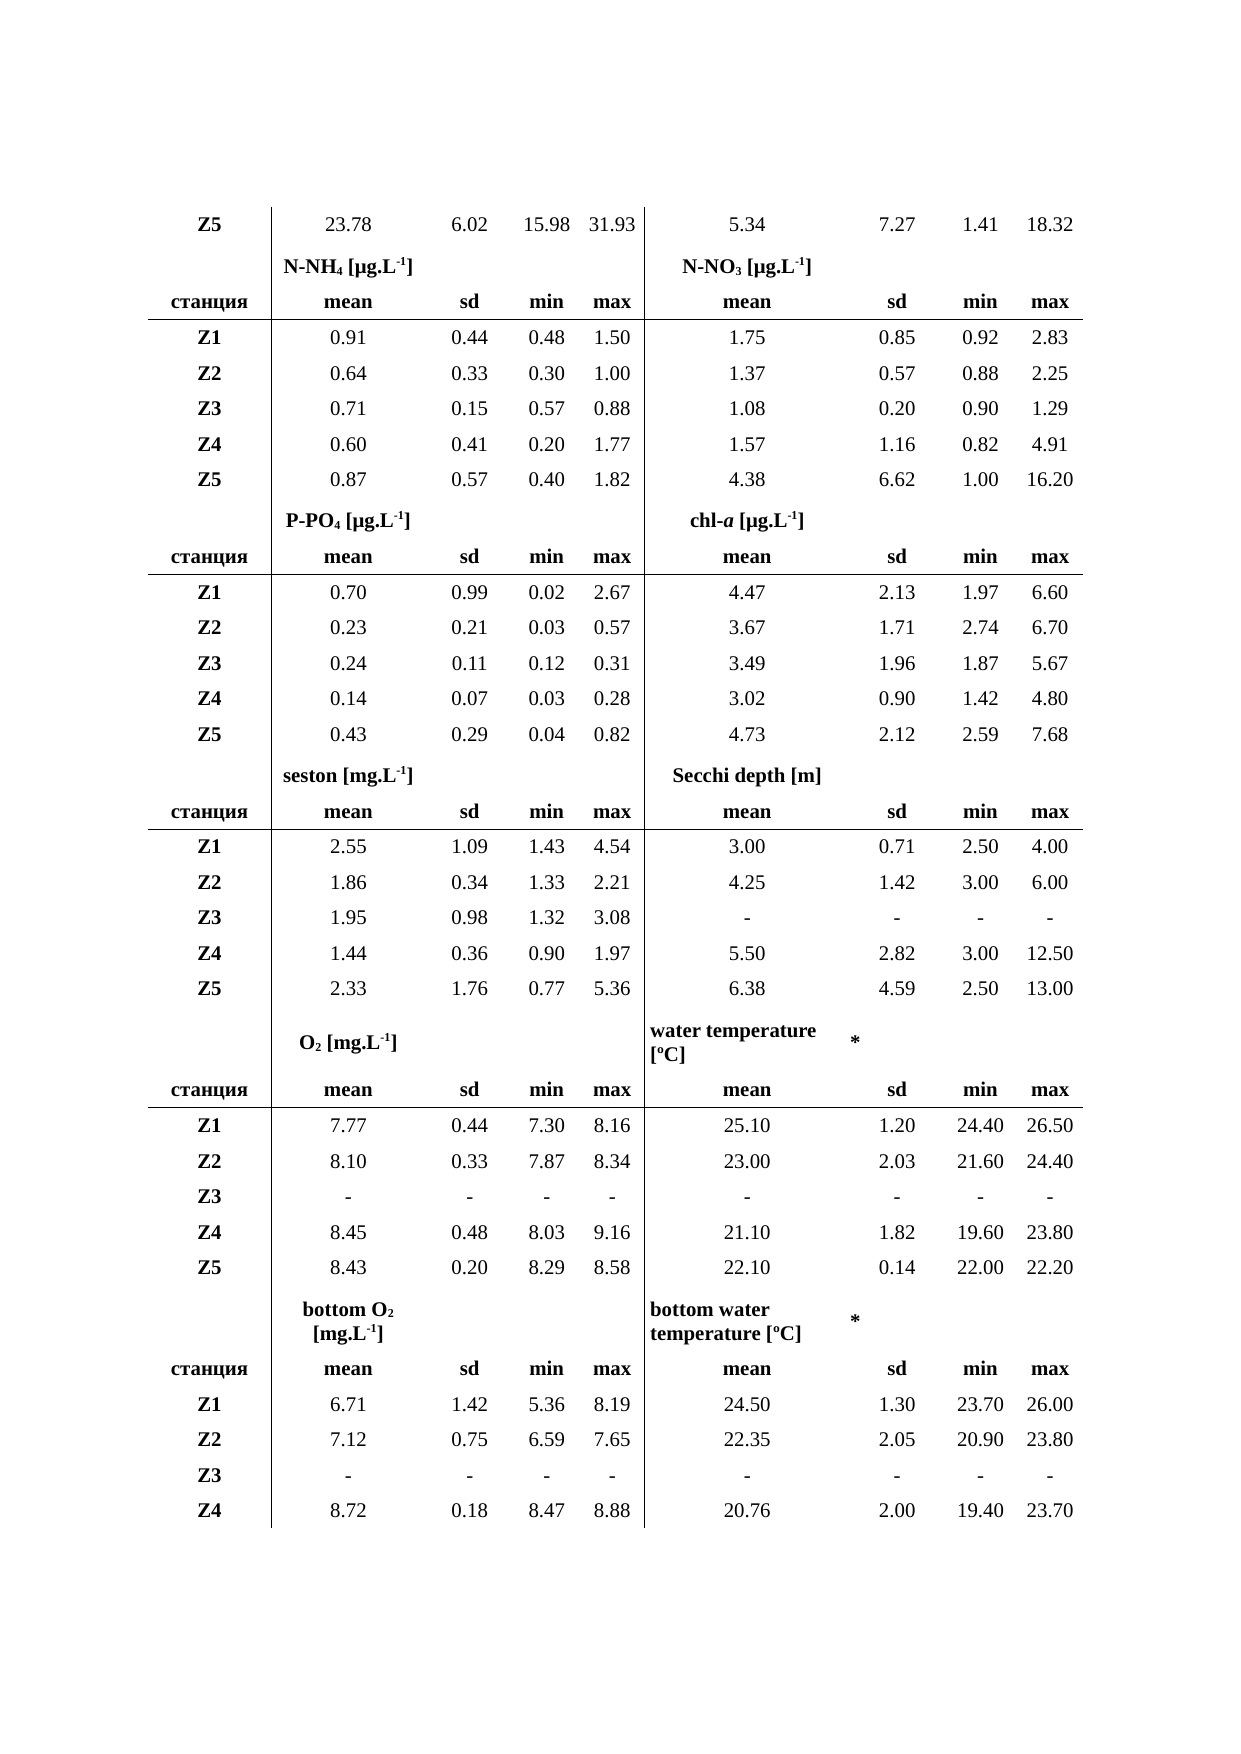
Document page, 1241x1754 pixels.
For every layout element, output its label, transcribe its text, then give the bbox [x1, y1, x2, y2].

table_cell [148, 497, 271, 503]
table_cell [580, 751, 644, 757]
table_cell 8.10 [272, 1143, 425, 1178]
table_cell 8.43 [272, 1249, 425, 1285]
table_cell max [580, 793, 644, 828]
table_cell [850, 1285, 944, 1291]
table_cell 0.14 [850, 1249, 944, 1285]
table_cell 12.50 [1017, 935, 1083, 971]
table_cell min [944, 538, 1017, 574]
table_cell min [944, 793, 1017, 828]
table_cell 2.25 [1017, 355, 1083, 390]
table_cell 6.59 [514, 1421, 579, 1457]
table_cell 0.18 [425, 1493, 513, 1528]
table_cell 0.71 [272, 390, 425, 426]
table_cell 24.40 [944, 1108, 1017, 1143]
table_cell 0.75 [425, 1421, 513, 1457]
table_cell 2.50 [944, 830, 1017, 864]
table_cell - [850, 1457, 944, 1492]
table_cell Z1 [148, 830, 271, 864]
table_cell Z3 [148, 900, 271, 935]
table_cell [580, 248, 644, 283]
table_cell [850, 758, 944, 793]
table_cell 0.07 [425, 680, 513, 716]
table_cell 8.29 [514, 1249, 579, 1285]
table_cell 6.60 [1017, 575, 1083, 609]
table_cell 0.21 [425, 609, 513, 645]
table_cell [645, 242, 850, 248]
table_cell станция [148, 1350, 271, 1386]
table_cell [944, 1285, 1017, 1291]
table_cell [514, 242, 579, 248]
table_cell 0.33 [425, 355, 513, 390]
table_cell 0.88 [580, 390, 644, 426]
table_cell 23.70 [944, 1386, 1017, 1421]
table_cell [944, 1291, 1017, 1350]
table_cell Z1 [148, 1386, 271, 1421]
table_cell - [580, 1178, 644, 1214]
table_cell 0.04 [514, 716, 579, 751]
table_cell 6.70 [1017, 609, 1083, 645]
table_cell - [425, 1457, 513, 1492]
table_cell Z3 [148, 645, 271, 680]
table_cell 2.21 [580, 864, 644, 899]
table_cell 26.00 [1017, 1386, 1083, 1421]
table_cell 0.85 [850, 320, 944, 355]
table_cell 7.12 [272, 1421, 425, 1457]
table_cell 1.43 [514, 830, 579, 864]
table_cell - [645, 1457, 850, 1492]
table_cell 19.40 [944, 1493, 1017, 1528]
table_cell 0.20 [514, 426, 579, 461]
table_cell 20.76 [645, 1493, 850, 1528]
table_cell 0.43 [272, 716, 425, 751]
table_cell 0.36 [425, 935, 513, 971]
table_cell min [514, 284, 579, 319]
table_cell [425, 758, 513, 793]
table_cell 0.15 [425, 390, 513, 426]
table_cell mean [272, 538, 425, 574]
table_cell 1.16 [850, 426, 944, 461]
table_cell Z2 [148, 355, 271, 390]
table_cell 0.88 [944, 355, 1017, 390]
table_cell 0.02 [514, 575, 579, 609]
table_cell 0.90 [944, 390, 1017, 426]
table_cell 6.38 [645, 971, 850, 1006]
table_cell 4.25 [645, 864, 850, 899]
table_cell - [1017, 1178, 1083, 1214]
table_cell 4.54 [580, 830, 644, 864]
table_cell [580, 1291, 644, 1350]
table_cell 0.64 [272, 355, 425, 390]
table_cell 1.30 [850, 1386, 944, 1421]
table_cell 2.03 [850, 1143, 944, 1178]
table_cell max [1017, 538, 1083, 574]
table_cell 0.40 [514, 461, 579, 497]
table_cell Z5 [148, 1249, 271, 1285]
table_cell sd [425, 284, 513, 319]
table_cell 0.87 [272, 461, 425, 497]
table_cell 6.62 [850, 461, 944, 497]
table_cell 2.59 [944, 716, 1017, 751]
table_cell 23.80 [1017, 1214, 1083, 1249]
table_cell Z2 [148, 1421, 271, 1457]
table_cell [425, 503, 513, 538]
table_cell [425, 751, 513, 757]
table_cell max [1017, 793, 1083, 828]
table_cell 2.05 [850, 1421, 944, 1457]
table_cell 4.38 [645, 461, 850, 497]
table_cell [272, 1006, 425, 1012]
table_cell sd [425, 1350, 513, 1386]
table_cell Z4 [148, 935, 271, 971]
table_cell 23.78 [272, 207, 425, 242]
table_cell 5.36 [580, 971, 644, 1006]
table_cell 8.34 [580, 1143, 644, 1178]
table_cell chl-a [μg.L-1] [645, 503, 850, 538]
table_cell 0.91 [272, 320, 425, 355]
table_cell 1.00 [580, 355, 644, 390]
table_cell 1.71 [850, 609, 944, 645]
table_cell Z1 [148, 1108, 271, 1143]
table_cell 22.10 [645, 1249, 850, 1285]
table_cell water temperature [ºC] [645, 1012, 850, 1072]
table_cell 1.87 [944, 645, 1017, 680]
table_cell 2.13 [850, 575, 944, 609]
table_cell 20.90 [944, 1421, 1017, 1457]
table_cell 0.30 [514, 355, 579, 390]
table_cell 4.00 [1017, 830, 1083, 864]
table_cell - [514, 1457, 579, 1492]
table_cell 7.27 [850, 207, 944, 242]
table_cell [580, 758, 644, 793]
table_cell Z4 [148, 680, 271, 716]
table_cell min [514, 1072, 579, 1107]
table_cell 3.00 [944, 864, 1017, 899]
table_cell 0.57 [580, 609, 644, 645]
table_cell - [272, 1178, 425, 1214]
table_cell mean [645, 284, 850, 319]
table_cell [272, 497, 425, 503]
table_cell min [944, 1072, 1017, 1107]
table_cell [1017, 1006, 1083, 1012]
table_cell Z2 [148, 1143, 271, 1178]
table_cell 0.92 [944, 320, 1017, 355]
table_cell [1017, 751, 1083, 757]
table_cell 4.91 [1017, 426, 1083, 461]
table_cell - [514, 1178, 579, 1214]
table_cell [850, 751, 944, 757]
table_cell [148, 758, 271, 793]
table_cell [148, 503, 271, 538]
table_cell 18.32 [1017, 207, 1083, 242]
table_cell 0.99 [425, 575, 513, 609]
table_cell 0.60 [272, 426, 425, 461]
table_cell 8.03 [514, 1214, 579, 1249]
table_cell [1017, 497, 1083, 503]
table_cell [148, 248, 271, 283]
table_cell [514, 248, 579, 283]
table_cell [580, 503, 644, 538]
table_cell [944, 242, 1017, 248]
table_cell sd [425, 1072, 513, 1107]
table_cell 4.59 [850, 971, 944, 1006]
table_cell [514, 758, 579, 793]
table_cell 0.70 [272, 575, 425, 609]
table_cell [148, 1291, 271, 1350]
table_cell 0.31 [580, 645, 644, 680]
table_cell 8.72 [272, 1493, 425, 1528]
table_cell 2.82 [850, 935, 944, 971]
table_cell sd [850, 793, 944, 828]
table_cell 7.68 [1017, 716, 1083, 751]
table_cell 6.71 [272, 1386, 425, 1421]
table_cell 8.88 [580, 1493, 644, 1528]
table_cell 1.29 [1017, 390, 1083, 426]
table_cell 1.75 [645, 320, 850, 355]
table_cell - [1017, 900, 1083, 935]
table_cell bottom water temperature [ºC] [645, 1291, 850, 1350]
table_cell 1.76 [425, 971, 513, 1006]
table_cell 0.20 [850, 390, 944, 426]
table_cell 4.47 [645, 575, 850, 609]
table_cell 2.50 [944, 971, 1017, 1006]
table_cell 0.90 [514, 935, 579, 971]
table_cell 15.98 [514, 207, 579, 242]
table_cell 1.08 [645, 390, 850, 426]
table_cell [514, 751, 579, 757]
table_cell P-PO4 [μg.L-1] [272, 503, 425, 538]
table_cell 8.19 [580, 1386, 644, 1421]
table_cell [850, 242, 944, 248]
table_cell Z4 [148, 1493, 271, 1528]
table_cell max [580, 1350, 644, 1386]
table_cell 0.33 [425, 1143, 513, 1178]
table_cell 0.44 [425, 320, 513, 355]
table_cell [425, 497, 513, 503]
table_cell 31.93 [580, 207, 644, 242]
table_cell min [514, 793, 579, 828]
table_cell [425, 1006, 513, 1012]
table_cell 25.10 [645, 1108, 850, 1143]
table_cell sd [425, 793, 513, 828]
table_cell 22.00 [944, 1249, 1017, 1285]
table_cell Z5 [148, 461, 271, 497]
table_cell 22.35 [645, 1421, 850, 1457]
table_cell Z3 [148, 1457, 271, 1492]
table_cell N-NH4 [μg.L-1] [272, 248, 425, 283]
table_cell 1.42 [425, 1386, 513, 1421]
table_cell 5.36 [514, 1386, 579, 1421]
table_cell 1.33 [514, 864, 579, 899]
table_cell [944, 1012, 1017, 1072]
table_cell 24.40 [1017, 1143, 1083, 1178]
table_cell mean [645, 793, 850, 828]
table_cell mean [272, 1350, 425, 1386]
table_cell 7.30 [514, 1108, 579, 1143]
table_cell [425, 1012, 513, 1072]
table_cell [148, 751, 271, 757]
table_cell [148, 1006, 271, 1012]
table_cell mean [272, 284, 425, 319]
table_cell mean [645, 1072, 850, 1107]
table_cell 6.02 [425, 207, 513, 242]
table_cell 22.20 [1017, 1249, 1083, 1285]
table_cell 7.65 [580, 1421, 644, 1457]
table_cell 1.42 [944, 680, 1017, 716]
table_cell - [944, 900, 1017, 935]
table_cell 4.73 [645, 716, 850, 751]
table_cell 3.08 [580, 900, 644, 935]
table_cell 23.70 [1017, 1493, 1083, 1528]
table_cell [580, 497, 644, 503]
table_cell 4.80 [1017, 680, 1083, 716]
table_cell [944, 1006, 1017, 1012]
table_cell [1017, 758, 1083, 793]
table_cell - [850, 900, 944, 935]
table_cell 9.16 [580, 1214, 644, 1249]
table_cell N-NO3 [μg.L-1] [645, 248, 850, 283]
table_cell 1.82 [580, 461, 644, 497]
table_cell - [272, 1457, 425, 1492]
table_cell mean [645, 1350, 850, 1386]
table_cell 13.00 [1017, 971, 1083, 1006]
table_cell mean [272, 1072, 425, 1107]
table_cell 0.14 [272, 680, 425, 716]
table_cell 0.90 [850, 680, 944, 716]
table_cell - [850, 1178, 944, 1214]
table_cell * [850, 1291, 944, 1350]
table_cell 0.82 [580, 716, 644, 751]
table_cell [425, 1291, 513, 1350]
table_cell [645, 1285, 850, 1291]
table_cell min [514, 1350, 579, 1386]
table_cell 3.49 [645, 645, 850, 680]
table_cell [580, 1012, 644, 1072]
table_cell [1017, 248, 1083, 283]
table_cell 26.50 [1017, 1108, 1083, 1143]
table_cell 6.00 [1017, 864, 1083, 899]
table_cell 1.09 [425, 830, 513, 864]
table_cell 3.02 [645, 680, 850, 716]
table_cell Z3 [148, 1178, 271, 1214]
table_cell [944, 248, 1017, 283]
table_cell Z2 [148, 609, 271, 645]
table_cell 1.97 [580, 935, 644, 971]
table_cell 2.74 [944, 609, 1017, 645]
table_cell [850, 1006, 944, 1012]
table_cell [425, 242, 513, 248]
table_cell sd [425, 538, 513, 574]
table_cell - [1017, 1457, 1083, 1492]
table_cell 1.82 [850, 1214, 944, 1249]
table_cell 8.47 [514, 1493, 579, 1528]
table_cell [580, 1006, 644, 1012]
table_cell max [580, 284, 644, 319]
table_cell 1.00 [944, 461, 1017, 497]
table_cell 0.12 [514, 645, 579, 680]
table_cell 2.67 [580, 575, 644, 609]
table_cell 1.44 [272, 935, 425, 971]
table_cell [1017, 242, 1083, 248]
table_cell O2 [mg.L-1] [272, 1012, 425, 1072]
table_cell 8.58 [580, 1249, 644, 1285]
table_cell 0.77 [514, 971, 579, 1006]
table_cell [944, 503, 1017, 538]
table_cell - [944, 1178, 1017, 1214]
table_cell 0.24 [272, 645, 425, 680]
table_cell 2.83 [1017, 320, 1083, 355]
table_cell 2.00 [850, 1493, 944, 1528]
table_cell min [944, 284, 1017, 319]
table_cell 1.41 [944, 207, 1017, 242]
table_cell sd [850, 1350, 944, 1386]
table_cell [148, 1012, 271, 1072]
table_cell 0.03 [514, 680, 579, 716]
table_cell max [580, 538, 644, 574]
table_cell max [580, 1072, 644, 1107]
table_cell [645, 751, 850, 757]
table_cell 1.96 [850, 645, 944, 680]
table_cell 1.37 [645, 355, 850, 390]
table_cell [514, 1012, 579, 1072]
table_cell 2.55 [272, 830, 425, 864]
table_cell [514, 1285, 579, 1291]
table_cell 0.48 [425, 1214, 513, 1249]
table_cell mean [645, 538, 850, 574]
table_cell [1017, 1285, 1083, 1291]
table_cell [944, 758, 1017, 793]
table_cell - [425, 1178, 513, 1214]
table_cell 2.33 [272, 971, 425, 1006]
table_cell - [580, 1457, 644, 1492]
table_cell 5.50 [645, 935, 850, 971]
table_cell 1.57 [645, 426, 850, 461]
table_cell - [645, 900, 850, 935]
table_cell [580, 242, 644, 248]
table_cell [645, 497, 850, 503]
table_cell sd [850, 284, 944, 319]
table_cell Z1 [148, 575, 271, 609]
table_cell 0.41 [425, 426, 513, 461]
table_cell 21.60 [944, 1143, 1017, 1178]
table_cell Z1 [148, 320, 271, 355]
table_cell Z5 [148, 971, 271, 1006]
table_cell 8.16 [580, 1108, 644, 1143]
table_cell sd [850, 1072, 944, 1107]
table_cell [850, 503, 944, 538]
table_cell [944, 497, 1017, 503]
table_cell bottom O2 [mg.L-1] [272, 1291, 425, 1350]
table_cell станция [148, 1072, 271, 1107]
table_cell 0.57 [850, 355, 944, 390]
table_cell 0.82 [944, 426, 1017, 461]
table_cell [1017, 503, 1083, 538]
table_cell Z4 [148, 426, 271, 461]
table_cell [514, 503, 579, 538]
table_cell [1017, 1012, 1083, 1072]
table_cell * [850, 1012, 944, 1072]
table_cell 0.57 [514, 390, 579, 426]
table_cell sd [850, 538, 944, 574]
table_cell [645, 1006, 850, 1012]
table_cell 1.32 [514, 900, 579, 935]
table_cell 0.20 [425, 1249, 513, 1285]
table_cell [425, 248, 513, 283]
table_cell max [1017, 1072, 1083, 1107]
table_cell - [944, 1457, 1017, 1492]
table_cell [148, 242, 271, 248]
table_cell 0.29 [425, 716, 513, 751]
table_cell 23.00 [645, 1143, 850, 1178]
table_cell 5.34 [645, 207, 850, 242]
table_cell Z5 [148, 716, 271, 751]
table_cell min [514, 538, 579, 574]
table_cell 5.67 [1017, 645, 1083, 680]
table_cell 0.57 [425, 461, 513, 497]
table_cell 21.10 [645, 1214, 850, 1249]
table_cell станция [148, 538, 271, 574]
table_cell 3.00 [944, 935, 1017, 971]
table_cell 0.48 [514, 320, 579, 355]
table_cell станция [148, 793, 271, 828]
table_cell 16.20 [1017, 461, 1083, 497]
table_cell Z3 [148, 390, 271, 426]
table_cell 1.95 [272, 900, 425, 935]
table_cell 1.50 [580, 320, 644, 355]
table_cell [1017, 1291, 1083, 1350]
table_cell 0.23 [272, 609, 425, 645]
table_cell min [944, 1350, 1017, 1386]
table_cell Z4 [148, 1214, 271, 1249]
table_cell 0.98 [425, 900, 513, 935]
table_cell 0.34 [425, 864, 513, 899]
table_cell 1.97 [944, 575, 1017, 609]
table_cell [272, 1285, 425, 1291]
table_cell [272, 242, 425, 248]
table_cell [514, 1006, 579, 1012]
table_cell 23.80 [1017, 1421, 1083, 1457]
table_cell станция [148, 284, 271, 319]
table_cell [580, 1285, 644, 1291]
table_cell 3.67 [645, 609, 850, 645]
table_cell seston [mg.L-1] [272, 758, 425, 793]
table_cell mean [272, 793, 425, 828]
table_cell [850, 497, 944, 503]
table_cell Secchi depth [m] [645, 758, 850, 793]
table_cell [944, 751, 1017, 757]
table_cell 7.77 [272, 1108, 425, 1143]
table_cell [272, 751, 425, 757]
table_cell 0.44 [425, 1108, 513, 1143]
table_cell [425, 1285, 513, 1291]
table_cell 1.77 [580, 426, 644, 461]
table_cell 0.71 [850, 830, 944, 864]
table_cell 1.42 [850, 864, 944, 899]
table_cell [148, 1285, 271, 1291]
table_cell [850, 248, 944, 283]
table_cell [514, 1291, 579, 1350]
table_cell max [1017, 284, 1083, 319]
table_cell 0.11 [425, 645, 513, 680]
table_cell 19.60 [944, 1214, 1017, 1249]
table_cell 7.87 [514, 1143, 579, 1178]
table_cell Z5 [148, 207, 271, 242]
table_cell 8.45 [272, 1214, 425, 1249]
table_cell Z2 [148, 864, 271, 899]
table_cell 0.28 [580, 680, 644, 716]
table_cell 1.20 [850, 1108, 944, 1143]
table_cell 3.00 [645, 830, 850, 864]
table_cell 1.86 [272, 864, 425, 899]
table_cell 0.03 [514, 609, 579, 645]
table_cell - [645, 1178, 850, 1214]
table_cell 24.50 [645, 1386, 850, 1421]
table_cell 2.12 [850, 716, 944, 751]
table_cell max [1017, 1350, 1083, 1386]
table_cell [514, 497, 579, 503]
